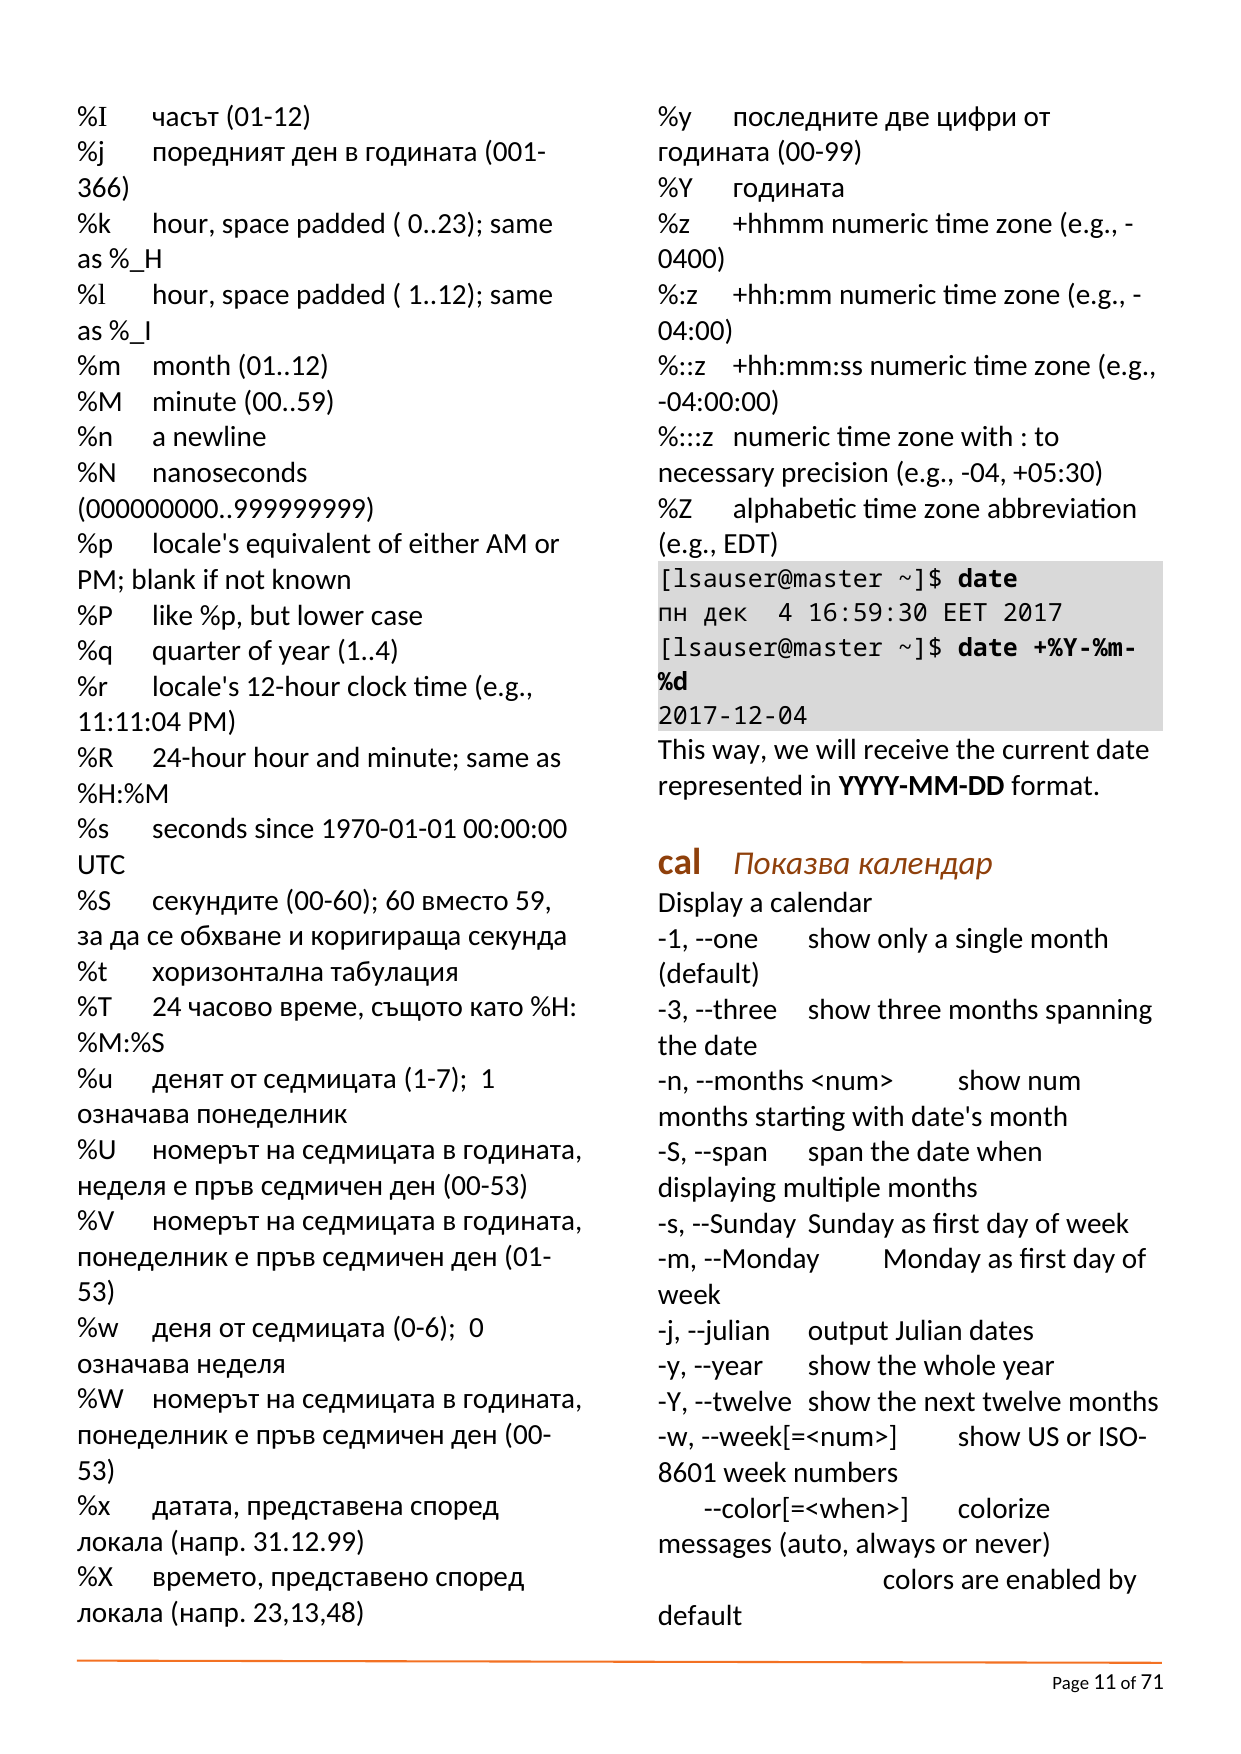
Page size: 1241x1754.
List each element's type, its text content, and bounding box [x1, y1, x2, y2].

text %:::z numeric time zone with : to necessary precision (e.g., -04, +05:30) [658, 418, 1163, 490]
text -1, --one show only a single month (default) [658, 920, 1163, 991]
text %Y годината [658, 169, 1163, 205]
text %s seconds since 1970-01-01 00:00:00 UTC [77, 810, 583, 882]
text This way, we will receive the current date represented in YYYY-MM-DD format. [658, 731, 1163, 803]
text -S, --span span the date when displaying multiple months [658, 1133, 1163, 1205]
text --color[=<when>] colorize messages (auto, always or never) [658, 1490, 1163, 1561]
text %P like %p, but lower case [77, 597, 583, 632]
text -Y, --twelve show the next twelve months [658, 1383, 1163, 1418]
text %X времето, представено според локала (напр. 23,13,48) [77, 1558, 583, 1630]
text %q quarter of year (1..4) [77, 632, 583, 668]
text %p locale's equivalent of either AM or PM; blank if not known [77, 525, 583, 597]
text colors are enabled by default [658, 1561, 1163, 1632]
text -s, --Sunday Sunday as first day of week [658, 1205, 1163, 1240]
text %y последните две цифри от годината (00-99) [658, 98, 1163, 169]
text %t хоризонтална табулация [77, 953, 583, 988]
text %x датата, представена според локала (напр. 31.12.99) [77, 1487, 583, 1558]
text %j поредният ден в годината (001-366) [77, 133, 583, 205]
text %M minute (00..59) [77, 383, 583, 418]
text -y, --year show the whole year [658, 1347, 1163, 1383]
text %k hour, space padded ( 0..23); same as %_H [77, 205, 583, 276]
text -n, --months <num> show num months starting with date's month [658, 1062, 1163, 1133]
text %U номерът на седмицата в годината, неделя е пръв седмичен ден (00-53) [77, 1131, 583, 1202]
text %n a newline [77, 418, 583, 454]
text [lsauser@master ~]$ date [658, 561, 1163, 595]
text %::z +hh:mm:ss numeric time zone (e.g., -04:00:00) [658, 347, 1163, 418]
text %T 24 часово време, същото като %H:%M:%S [77, 988, 583, 1060]
text %I часът (01-12) [77, 98, 583, 133]
text -w, --week[=<num>] show US or ISO-8601 week numbers [658, 1418, 1163, 1490]
text %V номерът на седмицата в годината, понеделник е пръв седмичен ден (01-53) [77, 1202, 583, 1309]
text 2017-12-04 [658, 697, 1163, 731]
text %u денят от седмицата (1-7); 1 означава понеделник [77, 1060, 583, 1131]
text %z +hhmm numeric time zone (e.g., -0400) [658, 205, 1163, 276]
subtitle cal Показва календар [658, 838, 1163, 884]
text [lsauser@master ~]$ date +%Y-%m-%d [658, 629, 1163, 697]
text -m, --Monday Monday as first day of week [658, 1240, 1163, 1312]
text %N nanoseconds (000000000..999999999) [77, 454, 583, 525]
text -j, --julian output Julian dates [658, 1312, 1163, 1347]
text Display a calendar [658, 884, 1163, 920]
text %w деня от седмицата (0-6); 0 означава неделя [77, 1309, 583, 1380]
text %S секундите (00-60); 60 вместо 59, за да се обхване и коригираща секунда [77, 882, 583, 953]
text %R 24-hour hour and minute; same as %H:%M [77, 739, 583, 810]
text %r locale's 12-hour clock time (e.g., 11:11:04 PM) [77, 668, 583, 739]
text пн дек 4 16:59:30 EET 2017 [658, 595, 1163, 629]
text -3, --three show three months spanning the date [658, 991, 1163, 1062]
text %Z alphabetic time zone abbreviation (e.g., EDT) [658, 490, 1163, 561]
text %:z +hh:mm numeric time zone (e.g., -04:00) [658, 276, 1163, 347]
text %W номерът на седмицата в годината, понеделник е пръв седмичен ден (00-53) [77, 1380, 583, 1487]
text %l hour, space padded ( 1..12); same as %_I [77, 276, 583, 347]
text %m month (01..12) [77, 347, 583, 383]
